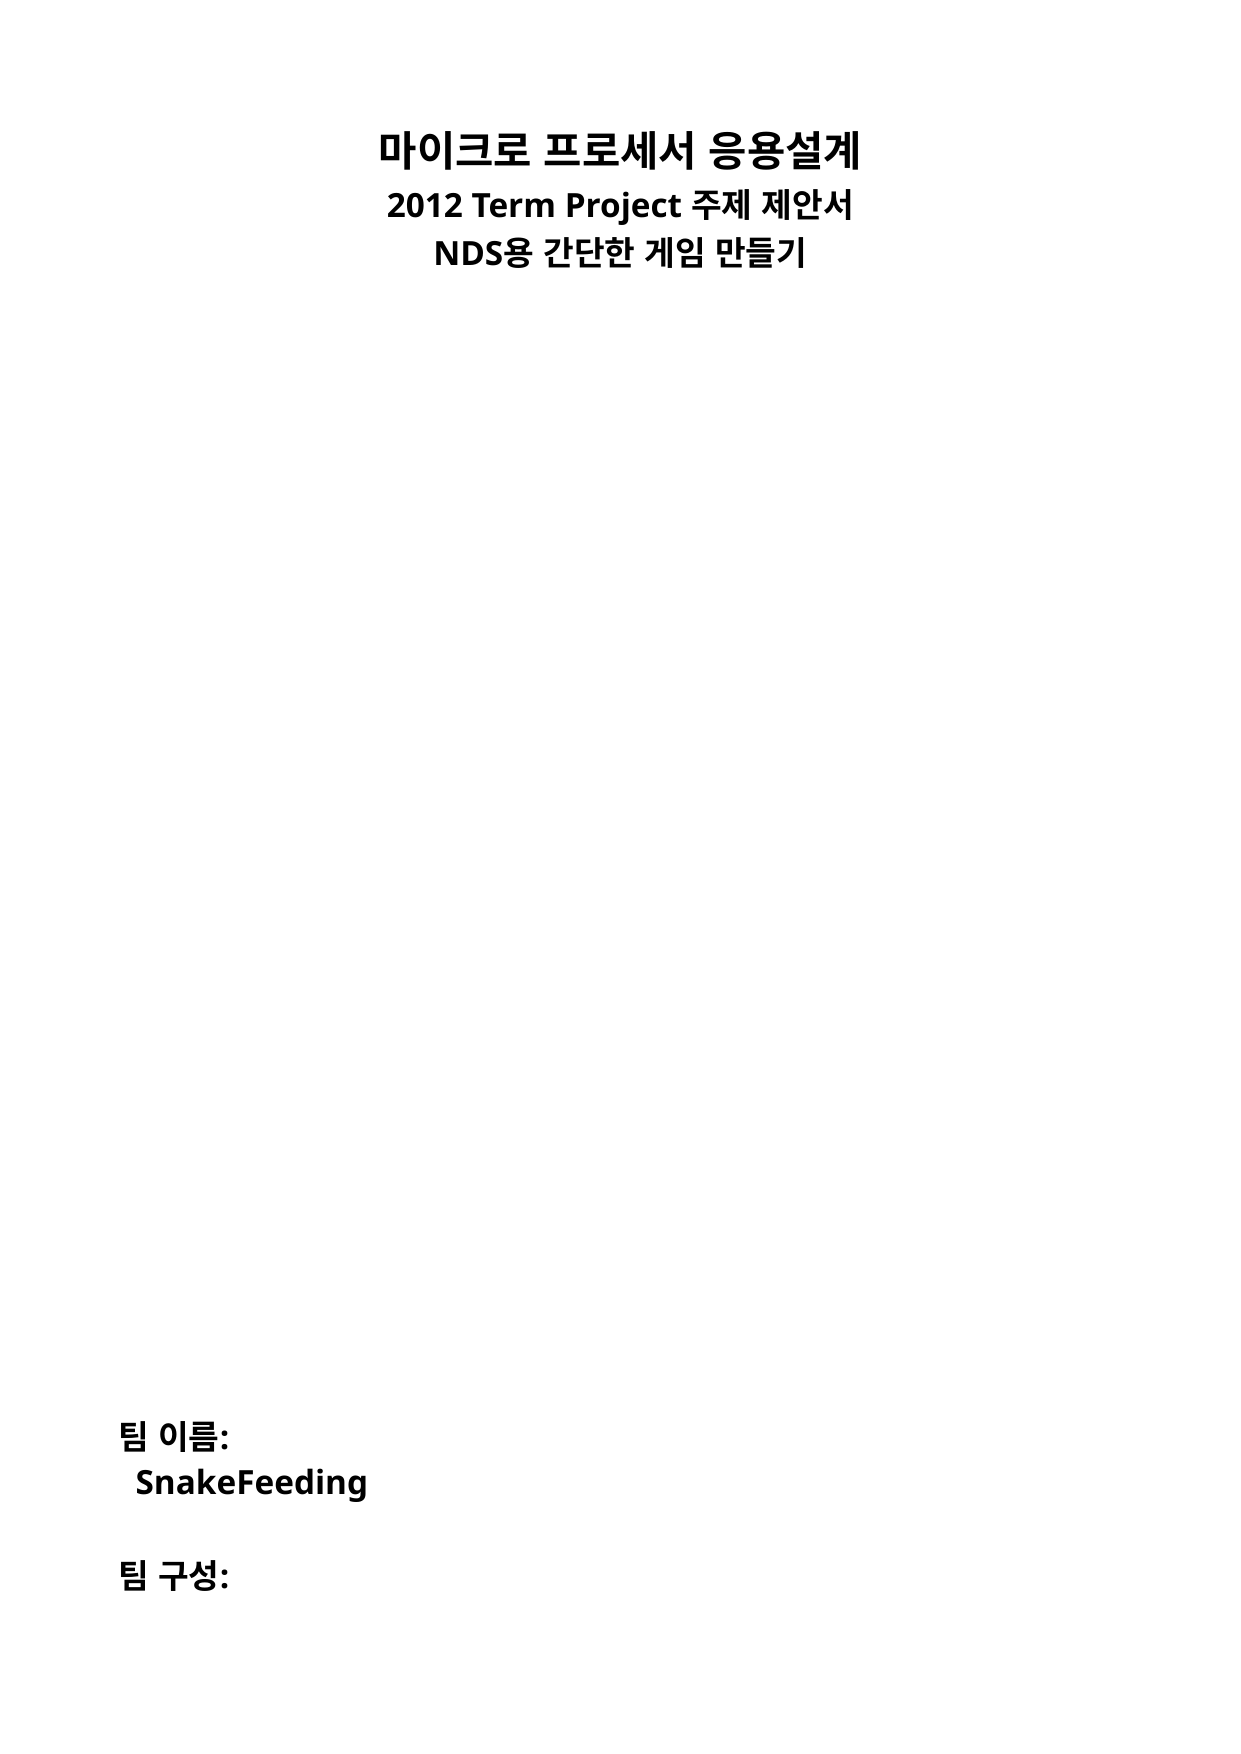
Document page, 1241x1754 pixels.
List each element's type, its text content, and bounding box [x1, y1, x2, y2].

text 팀 구성: [118, 1550, 1122, 1598]
text NDS용 간단한 게임 만들기 [118, 227, 1122, 275]
text 팀 이름: [118, 1411, 1122, 1459]
text 마이크로 프로세서 응용설계 [118, 118, 1122, 178]
text 2012 Term Project 주제 제안서 [118, 178, 1122, 227]
text SnakeFeeding [118, 1459, 1122, 1504]
